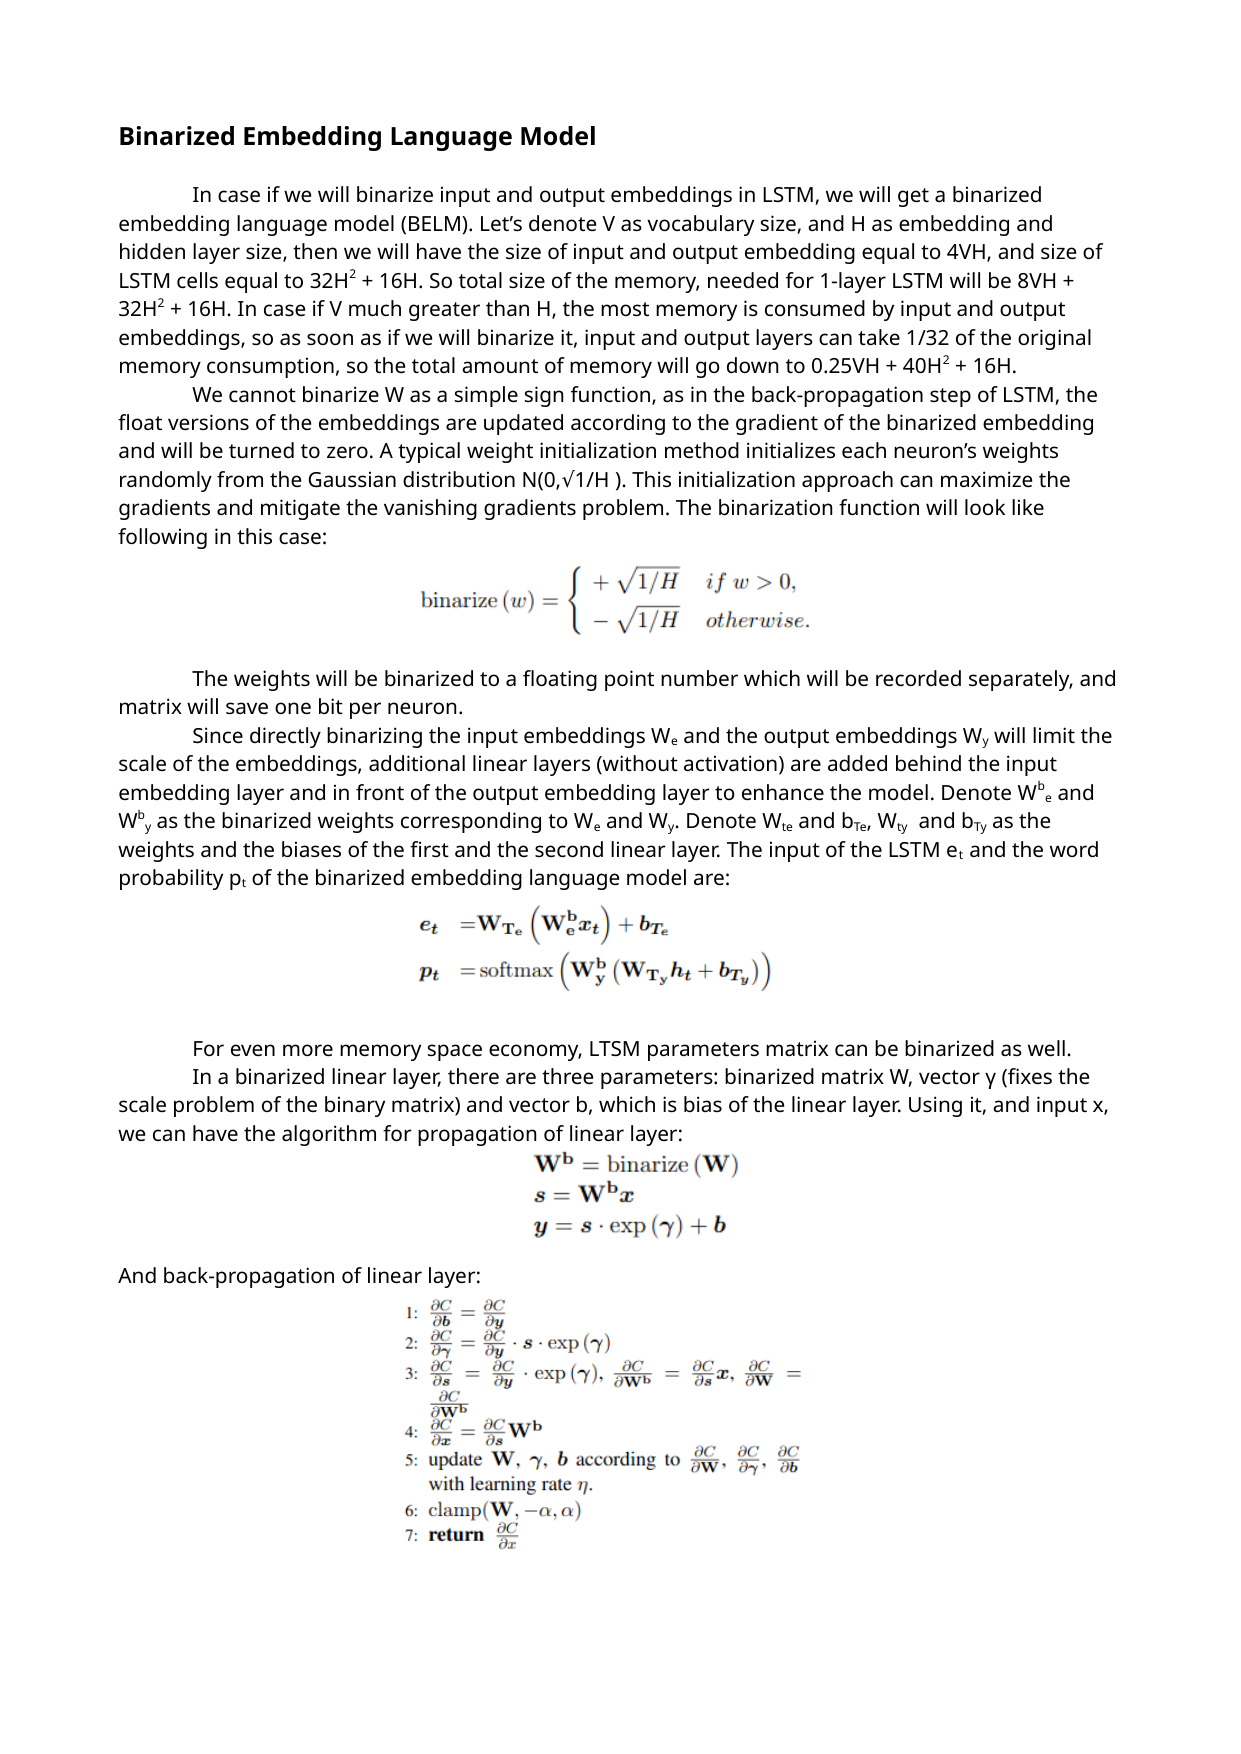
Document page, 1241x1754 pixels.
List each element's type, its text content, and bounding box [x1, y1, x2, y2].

text We cannot binarize W as a simple sign function, as in the back-propagation step of LSTM, the float versions of the embeddings are updated according to the gradient of the binarized embedding and will be turned to zero. A typical weight initialization method initializes each neuron’s weights randomly from the Gaussian distribution N(0,√1/H ). This initialization approach can maximize the gradients and mitigate the vanishing gradients problem. The binarization function will look like following in this case: [118, 380, 1122, 550]
picture [397, 1298, 812, 1551]
picture [412, 902, 780, 997]
text In case if we will binarize input and output embeddings in LSTM, we will get a binarized embedding language model (BELM). Let’s denote V as vocabulary size, and H as embedding and hidden layer size, then we will have the size of input and output embedding equal to 4VH, and size of LSTM cells equal to 32H2 + 16H. So total size of the memory, needed for 1-layer LSTM will be 8VH + 32H2 + 16H. In case if V much greater than H, the most memory is consumed by input and output embeddings, so as soon as if we will binarize it, input and output layers can take 1/32 of the original memory consumption, so the total amount of memory will go down to 0.25VH + 40H2 + 16H. [118, 181, 1122, 380]
picture [527, 1147, 756, 1243]
text And back-propagation of linear layer: [118, 1261, 1122, 1290]
text For even more memory space economy, LTSM parameters matrix can be binarized as well. [118, 1034, 1122, 1062]
picture [414, 550, 826, 641]
text Since directly binarizing the input embeddings We and the output embeddings Wy will limit the scale of the embeddings, additional linear layers (without activation) are added behind the input embedding layer and in front of the output embedding layer to enhance the model. Denote Wbe and Wby as the binarized weights corresponding to We and Wy. Denote Wte and bTe, Wty and bTy as the weights and the biases of the first and the second linear layer. The input of the LSTM et and the word probability pt of the binarized embedding language model are: [118, 721, 1122, 892]
text Binarized Embedding Language Model [118, 118, 1122, 152]
text In a binarized linear layer, there are three parameters: binarized matrix W, vector γ (fixes the scale problem of the binary matrix) and vector b, which is bias of the linear layer. Using it, and input x, we can have the algorithm for propagation of linear layer: [118, 1062, 1122, 1147]
text The weights will be binarized to a floating point number which will be recorded separately, and matrix will save one bit per neuron. [118, 664, 1122, 721]
